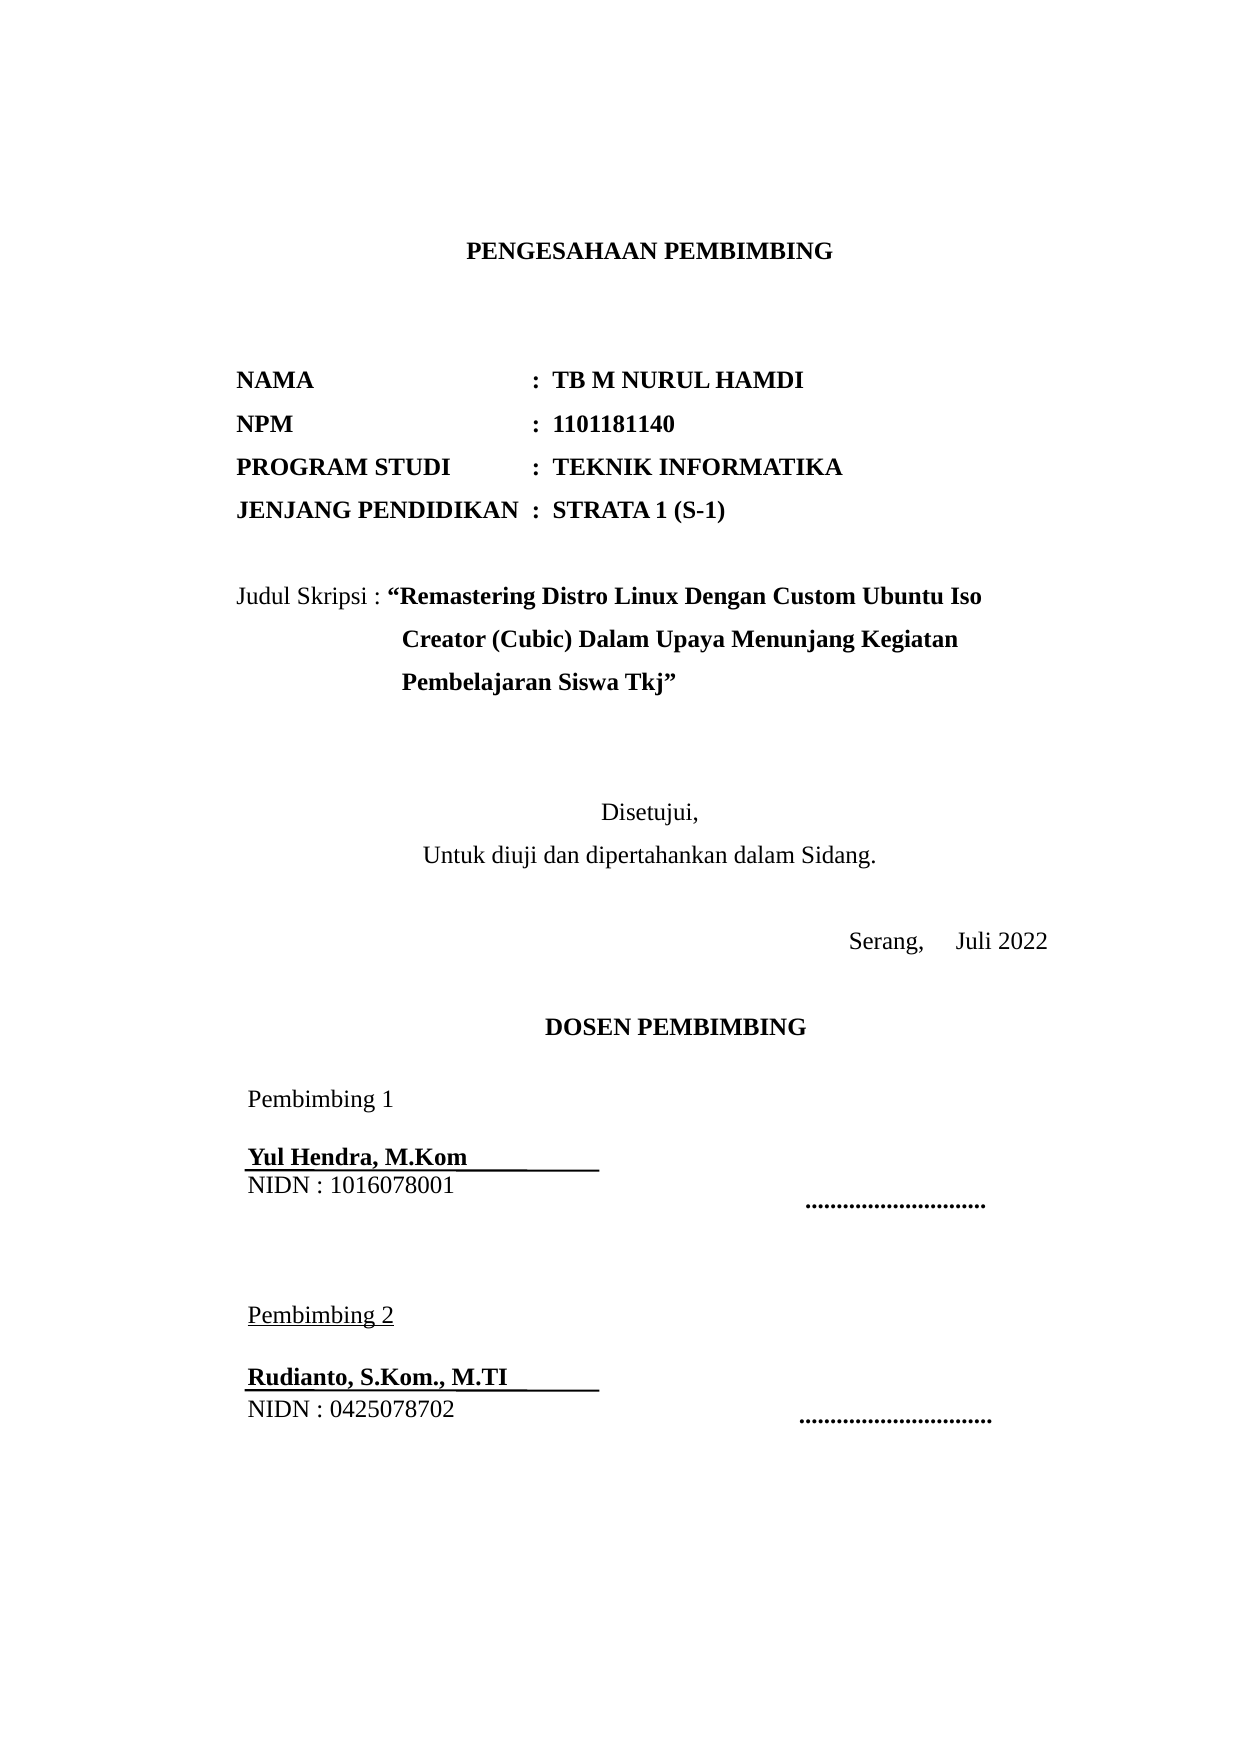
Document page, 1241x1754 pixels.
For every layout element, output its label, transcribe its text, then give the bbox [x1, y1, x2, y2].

text Serang, Juli 2022 [236, 926, 1063, 955]
table_cell Pembimbing 1 Yul Hendra, M.Kom NIDN : 1016078001 [236, 1056, 676, 1228]
table_cell ............................. [676, 1056, 1115, 1228]
text Disetujui, [236, 797, 1063, 826]
text PROGRAM STUDI : TEKNIK INFORMATIKA [236, 452, 1063, 481]
text NPM : 1101181140 [236, 409, 1063, 437]
text NAMA : TB M NURUL HAMDI [236, 366, 1063, 394]
table_cell ............................... [676, 1228, 1115, 1443]
table_cell Pembimbing 2 Rudianto, S.Kom., M.TI NIDN : 0425078702 [236, 1228, 676, 1443]
text Untuk diuji dan dipertahankan dalam Sidang. [236, 840, 1063, 869]
table_header DOSEN PEMBIMBING [236, 1013, 1115, 1056]
text JENJANG PENDIDIKAN : STRATA 1 (S-1) [236, 495, 1063, 524]
text Judul Skripsi : “Remastering Distro Linux Dengan Custom Ubuntu Iso Creator (Cubic) Dalam Upaya Menunjang Kegiatan Pembelajaran Siswa Tkj” [236, 581, 1063, 696]
text PENGESAHAAN PEMBIMBING [236, 236, 1063, 265]
